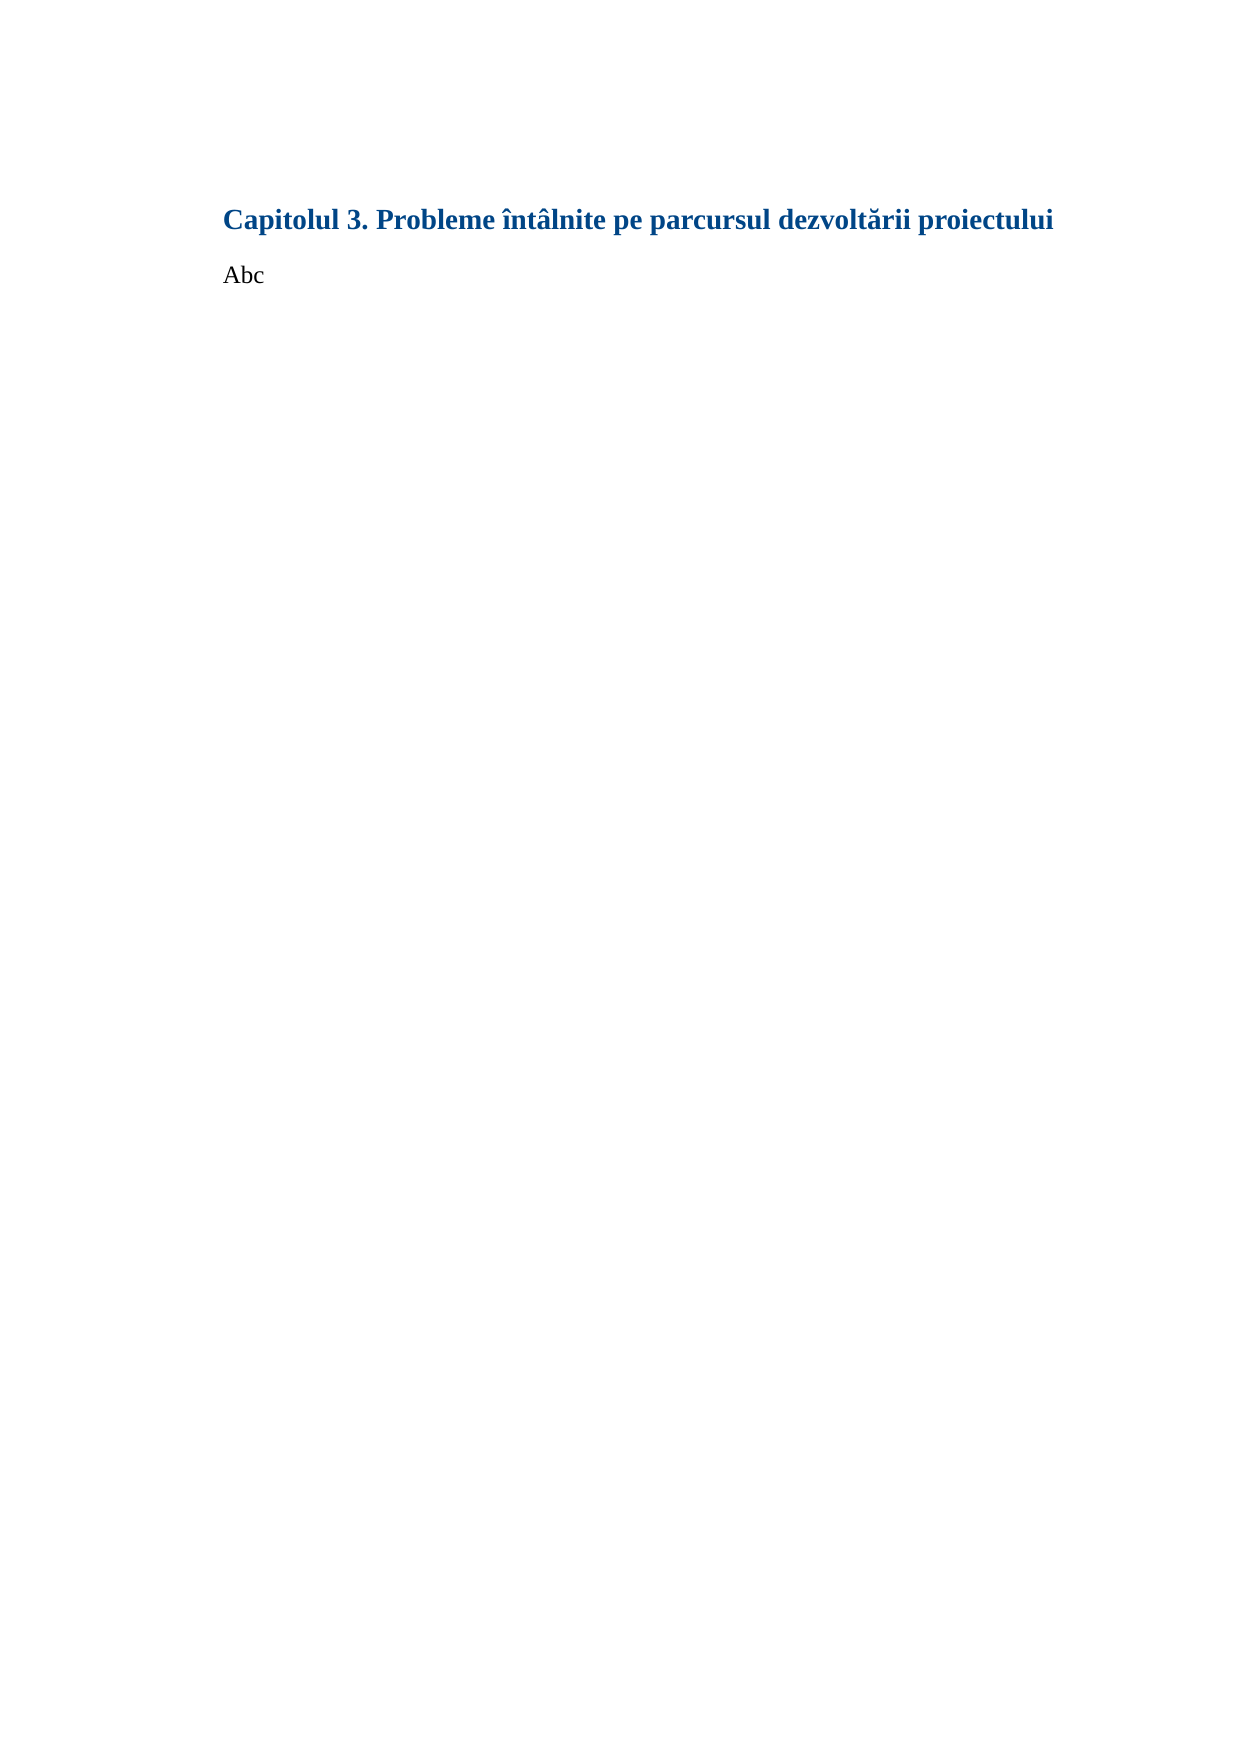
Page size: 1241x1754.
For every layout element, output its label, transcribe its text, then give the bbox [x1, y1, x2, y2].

list Probleme întâlnite pe parcursul dezvoltării proiectului [148, 202, 1122, 235]
text Abc [148, 260, 1122, 289]
